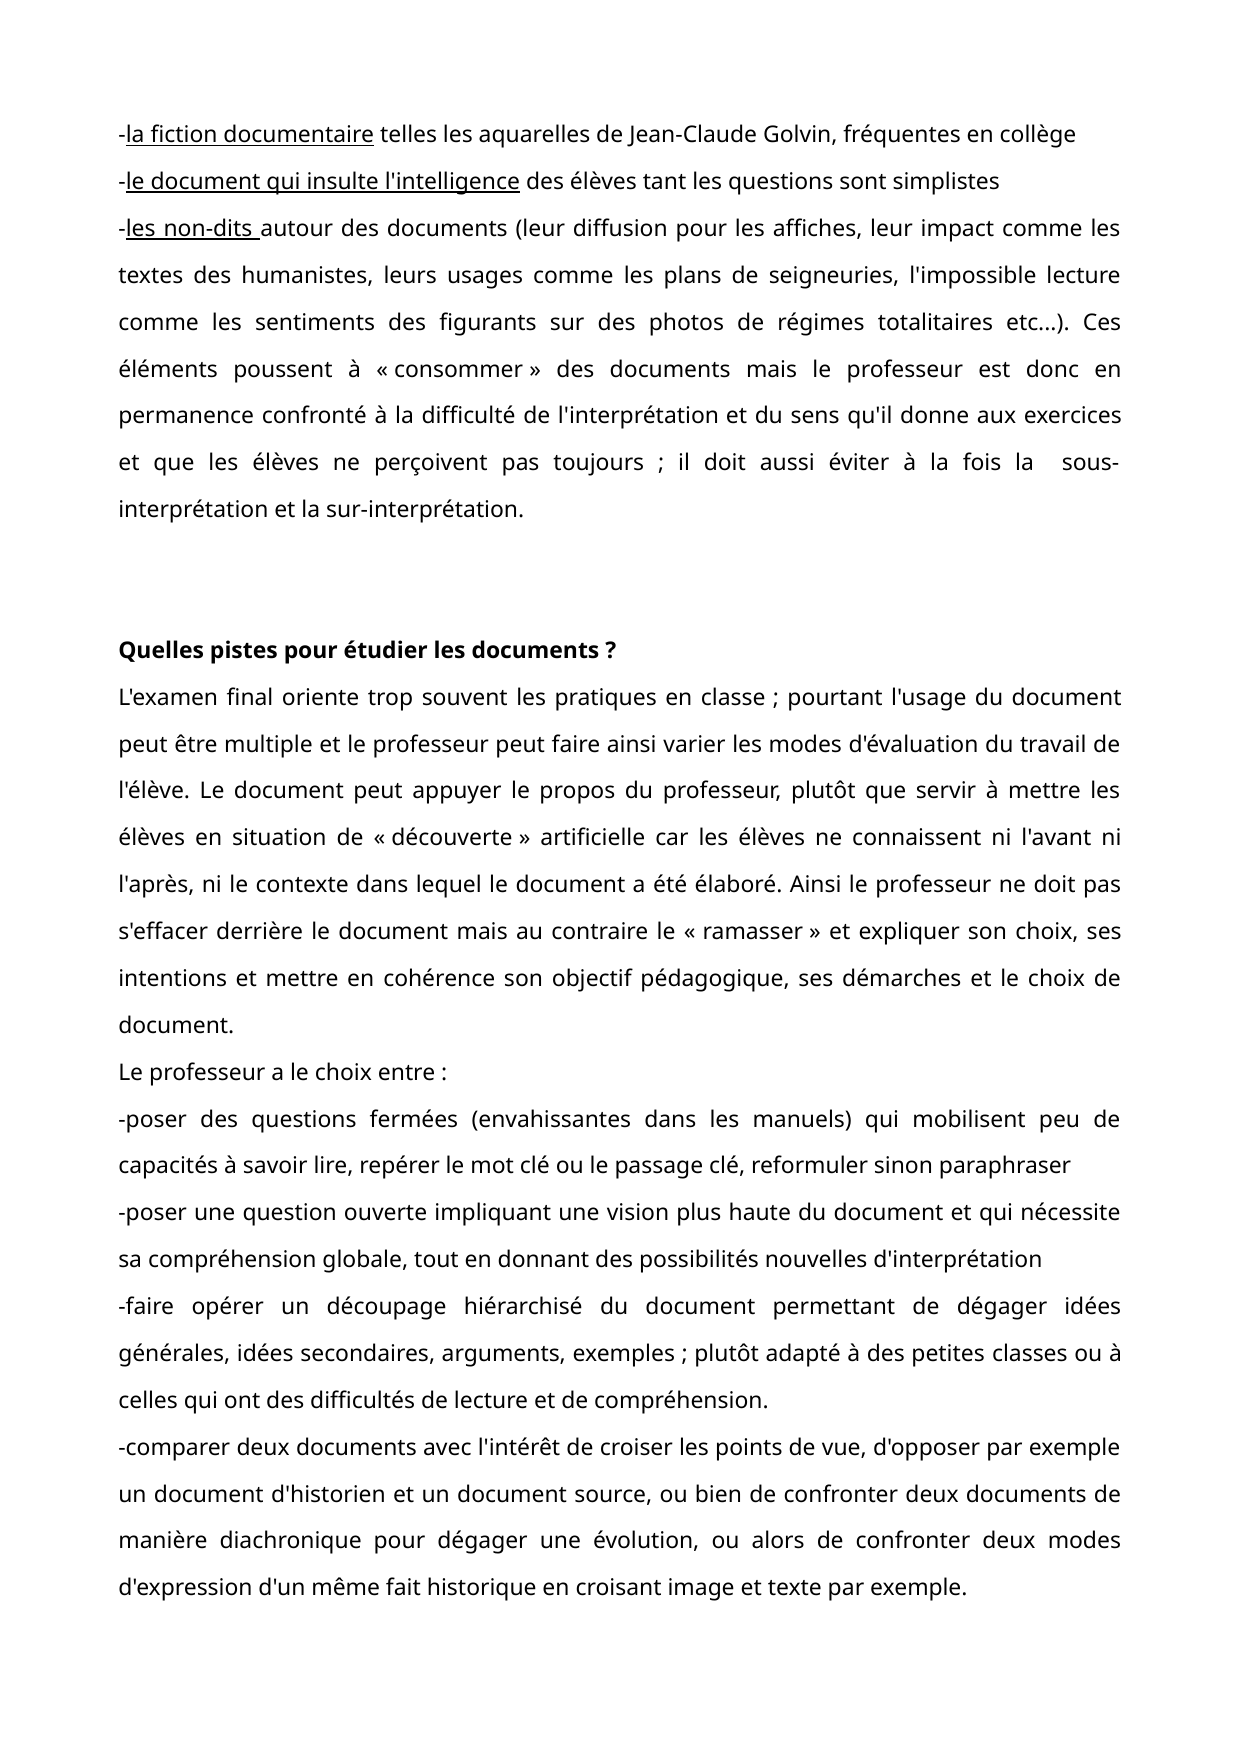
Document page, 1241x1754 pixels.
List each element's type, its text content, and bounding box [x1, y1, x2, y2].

text -le document qui insulte l'intelligence des élèves tant les questions sont simplistes [118, 165, 1122, 196]
text -la fiction documentaire telles les aquarelles de Jean-Claude Golvin, fréquentes en collège [118, 118, 1122, 149]
text -comparer deux documents avec l'intérêt de croiser les points de vue, d'opposer par exemple un document d'historien et un document source, ou bien de confronter deux documents de manière diachronique pour dégager une évolution, ou alors de confronter deux modes d'expression d'un même fait historique en croisant image et texte par exemple. [118, 1431, 1122, 1602]
text -poser une question ouverte impliquant une vision plus haute du document et qui nécessite sa compréhension globale, tout en donnant des possibilités nouvelles d'interprétation [118, 1196, 1122, 1274]
text -faire opérer un découpage hiérarchisé du document permettant de dégager idées générales, idées secondaires, arguments, exemples ; plutôt adapté à des petites classes ou à celles qui ont des difficultés de lecture et de compréhension. [118, 1290, 1122, 1415]
text Le professeur a le choix entre : [118, 1056, 1122, 1087]
text L'examen final oriente trop souvent les pratiques en classe ; pourtant l'usage du document peut être multiple et le professeur peut faire ainsi varier les modes d'évaluation du travail de l'élève. Le document peut appuyer le propos du professeur, plutôt que servir à mettre les élèves en situation de « découverte » artificielle car les élèves ne connaissent ni l'avant ni l'après, ni le contexte dans lequel le document a été élaboré. Ainsi le professeur ne doit pas s'effacer derrière le document mais au contraire le « ramasser » et expliquer son choix, ses intentions et mettre en cohérence son objectif pédagogique, ses démarches et le choix de document. [118, 681, 1122, 1040]
text -poser des questions fermées (envahissantes dans les manuels) qui mobilisent peu de capacités à savoir lire, repérer le mot clé ou le passage clé, reformuler sinon paraphraser [118, 1102, 1122, 1181]
text Quelles pistes pour étudier les documents ? [118, 634, 1122, 665]
text -les non-dits autour des documents (leur diffusion pour les affiches, leur impact comme les textes des humanistes, leurs usages comme les plans de seigneuries, l'impossible lecture comme les sentiments des figurants sur des photos de régimes totalitaires etc...). Ces éléments poussent à « consommer » des documents mais le professeur est donc en permanence confronté à la difficulté de l'interprétation et du sens qu'il donne aux exercices et que les élèves ne perçoivent pas toujours ; il doit aussi éviter à la fois la sous-interprétation et la sur-interprétation. [118, 212, 1122, 524]
